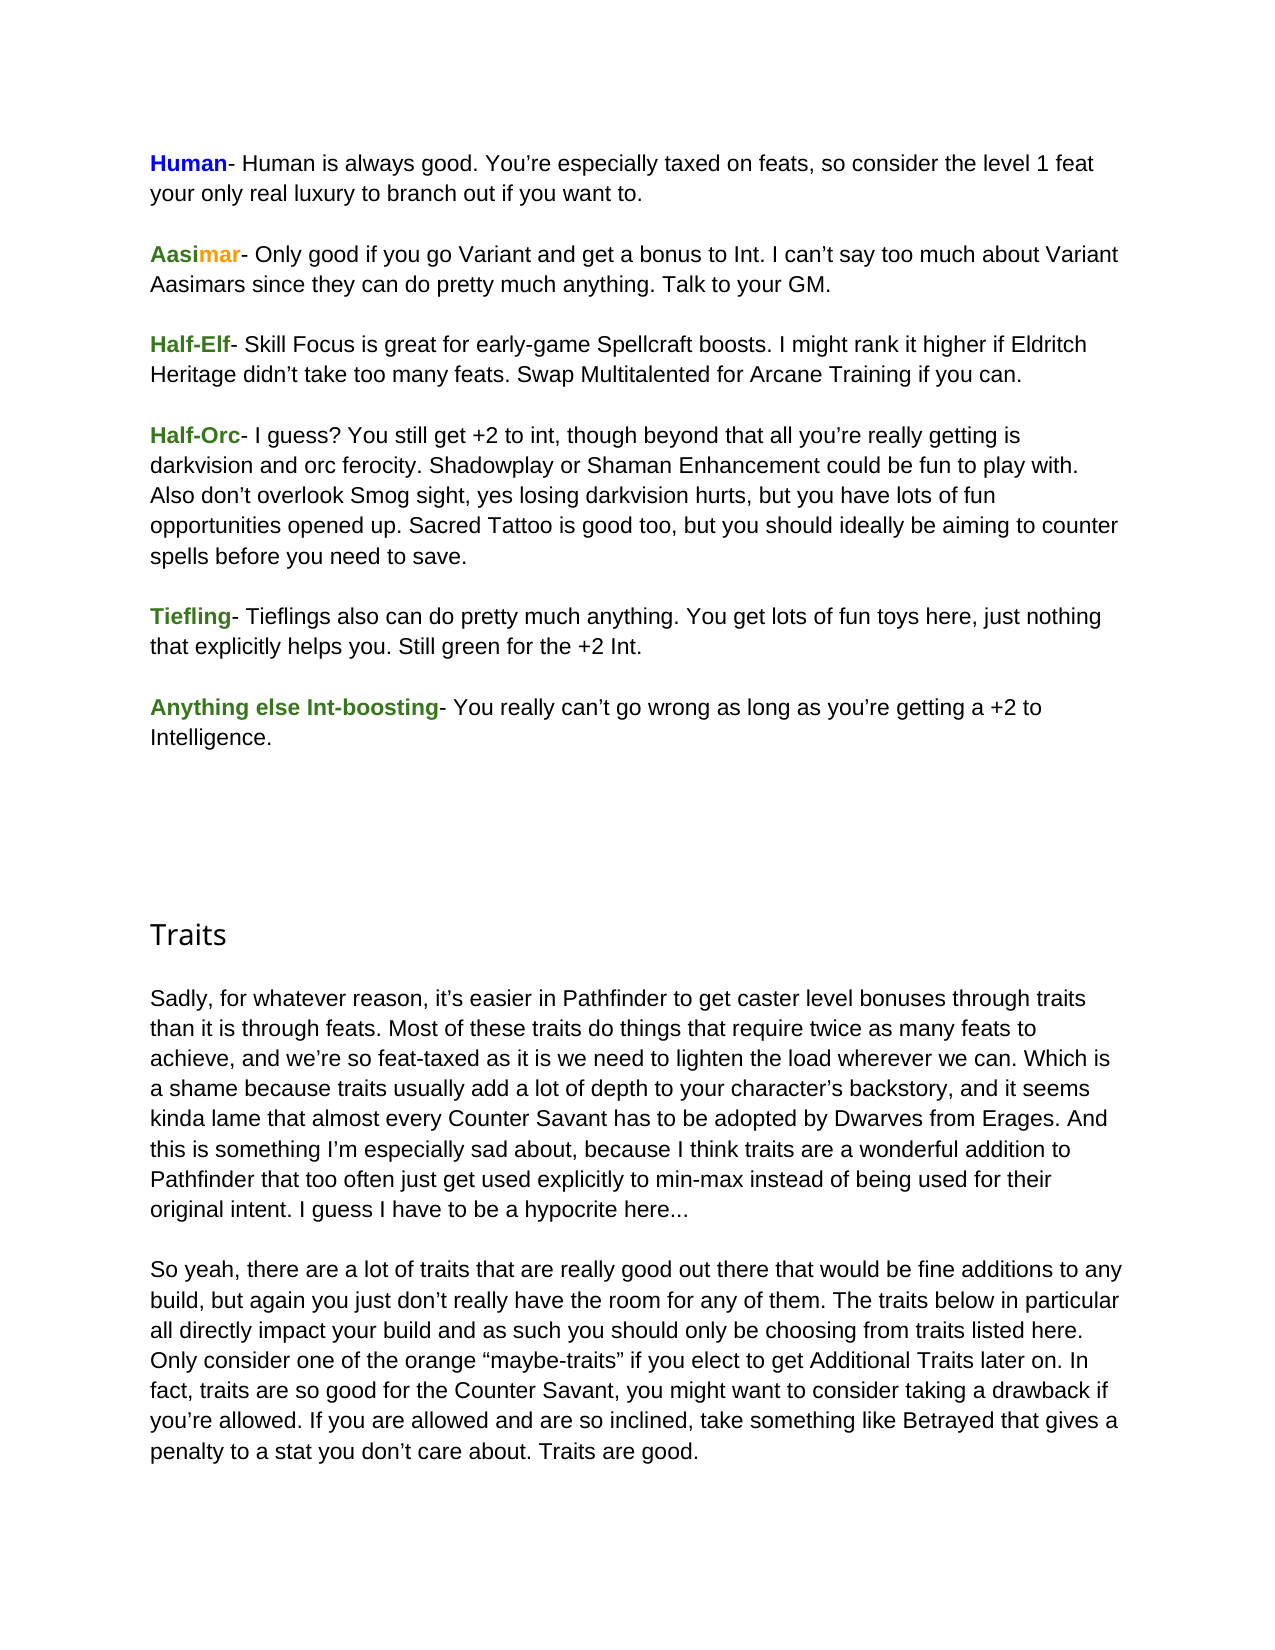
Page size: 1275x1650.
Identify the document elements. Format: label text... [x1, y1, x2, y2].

text Half-Orc- I guess? You still get +2 to int, though beyond that all you’re really getting is darkvision and orc ferocity. Shadowplay or Shaman Enhancement could be fun to play with. Also don’t overlook Smog sight, yes losing darkvision hurts, but you have lots of fun opportunities opened up. Sacred Tattoo is good too, but you should ideally be aiming to counter spells before you need to save. [150, 422, 1125, 569]
text Human- Human is always good. You’re especially taxed on feats, so consider the level 1 feat your only real luxury to branch out if you want to. [150, 150, 1125, 207]
text Anything else Int-boosting- You really can’t go wrong as long as you’re getting a +2 to Intelligence. [150, 694, 1125, 750]
subtitle Traits [150, 915, 1125, 954]
text Aasimar- Only good if you go Variant and get a bonus to Int. I can’t say too much about Variant Aasimars since they can do pretty much anything. Talk to your GM. [150, 241, 1125, 297]
text Half-Elf- Skill Focus is great for early-game Spellcraft boosts. I might rank it higher if Eldritch Heritage didn’t take too many feats. Swap Multitalented for Arcane Training if you can. [150, 331, 1125, 388]
text Tiefling- Tieflings also can do pretty much anything. You get lots of fun toys here, just nothing that explicitly helps you. Still green for the +2 Int. [150, 603, 1125, 660]
text Sadly, for whatever reason, it’s easier in Pathfinder to get caster level bonuses through traits than it is through feats. Most of these traits do things that require twice as many feats to achieve, and we’re so feat-taxed as it is we need to lighten the load wherever we can. Which is a shame because traits usually add a lot of depth to your character’s backstory, and it seems kinda lame that almost every Counter Savant has to be adopted by Dwarves from Erages. And this is something I’m especially sad about, because I think traits are a wonderful addition to Pathfinder that too often just get used explicitly to min-max instead of being used for their original intent. I guess I have to be a hypocrite here... [150, 984, 1125, 1222]
text So yeah, there are a lot of traits that are really good out there that would be fine additions to any build, but again you just don’t really have the room for any of them. The traits below in particular all directly impact your build and as such you should only be choosing from traits listed here. Only consider one of the orange “maybe-traits” if you elect to get Additional Traits later on. In fact, traits are so good for the Counter Savant, you might want to consider taking a drawback if you’re allowed. If you are allowed and are so inclined, take something like Betrayed that gives a penalty to a stat you don’t care about. Traits are good. [150, 1256, 1125, 1464]
